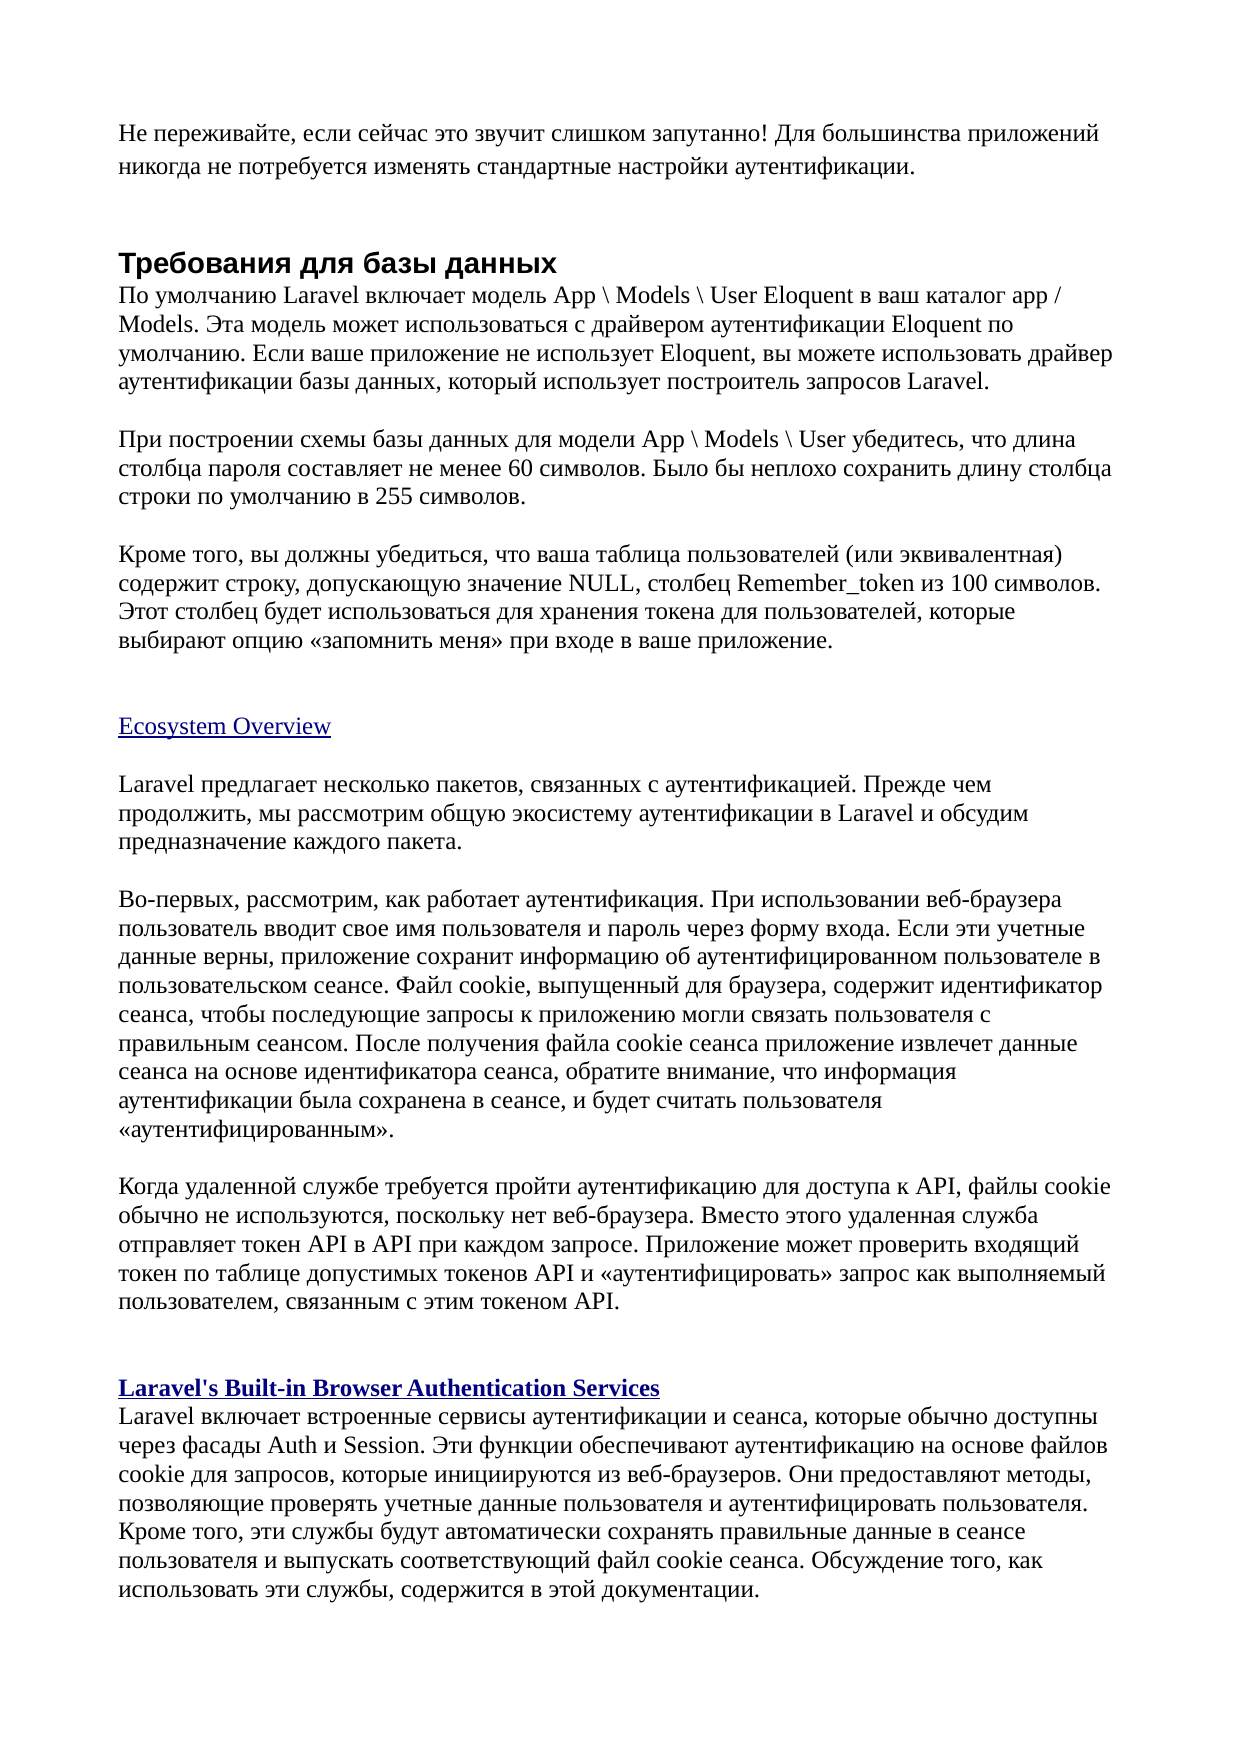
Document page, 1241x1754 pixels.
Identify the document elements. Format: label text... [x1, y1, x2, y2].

text Не переживайте, если сейчас это звучит слишком запутанно! Для большинства приложений никогда не потребуется изменять стандартные настройки аутентификации. [118, 118, 1122, 180]
subtitle Требования для базы данных [118, 246, 1122, 280]
text Laravel предлагает несколько пакетов, связанных с аутентификацией. Прежде чем продолжить, мы рассмотрим общую экосистему аутентификации в Laravel и обсудим предназначение каждого пакета. Во-первых, рассмотрим, как работает аутентификация. При использовании веб-браузера пользователь вводит свое имя пользователя и пароль через форму входа. Если эти учетные данные верны, приложение сохранит информацию об аутентифицированном пользователе в пользовательском сеансе. Файл cookie, выпущенный для браузера, содержит идентификатор сеанса, чтобы последующие запросы к приложению могли связать пользователя с правильным сеансом. После получения файла cookie сеанса приложение извлечет данные сеанса на основе идентификатора сеанса, обратите внимание, что информация аутентификации была сохранена в сеансе, и будет считать пользователя «аутентифицированным». Когда удаленной службе требуется пройти аутентификацию для доступа к API, файлы cookie обычно не используются, поскольку нет веб-браузера. Вместо этого удаленная служба отправляет токен API в API при каждом запросе. Приложение может проверить входящий токен по таблице допустимых токенов API и «аутентифицировать» запрос как выполняемый пользователем, связанным с этим токеном API. [118, 769, 1122, 1315]
text Ecosystem Overview [118, 711, 1122, 740]
text Laravel включает встроенные сервисы аутентификации и сеанса, которые обычно доступны через фасады Auth и Session. Эти функции обеспечивают аутентификацию на основе файлов cookie для запросов, которые инициируются из веб-браузеров. Они предоставляют методы, позволяющие проверять учетные данные пользователя и аутентифицировать пользователя. Кроме того, эти службы будут автоматически сохранять правильные данные в сеансе пользователя и выпускать соответствующий файл cookie сеанса. Обсуждение того, как использовать эти службы, содержится в этой документации. [118, 1401, 1122, 1603]
subtitle Laravel's Built-in Browser Authentication Services [118, 1373, 1122, 1401]
text По умолчанию Laravel включает модель App \ Models \ User Eloquent в ваш каталог app / Models. Эта модель может использоваться с драйвером аутентификации Eloquent по умолчанию. Если ваше приложение не использует Eloquent, вы можете использовать драйвер аутентификации базы данных, который использует построитель запросов Laravel. При построении схемы базы данных для модели App \ Models \ User убедитесь, что длина столбца пароля составляет не менее 60 символов. Было бы неплохо сохранить длину столбца строки по умолчанию в 255 символов. Кроме того, вы должны убедиться, что ваша таблица пользователей (или эквивалентная) содержит строку, допускающую значение NULL, столбец Remember_token из 100 символов. Этот столбец будет использоваться для хранения токена для пользователей, которые выбирают опцию «запомнить меня» при входе в ваше приложение. [118, 280, 1122, 654]
